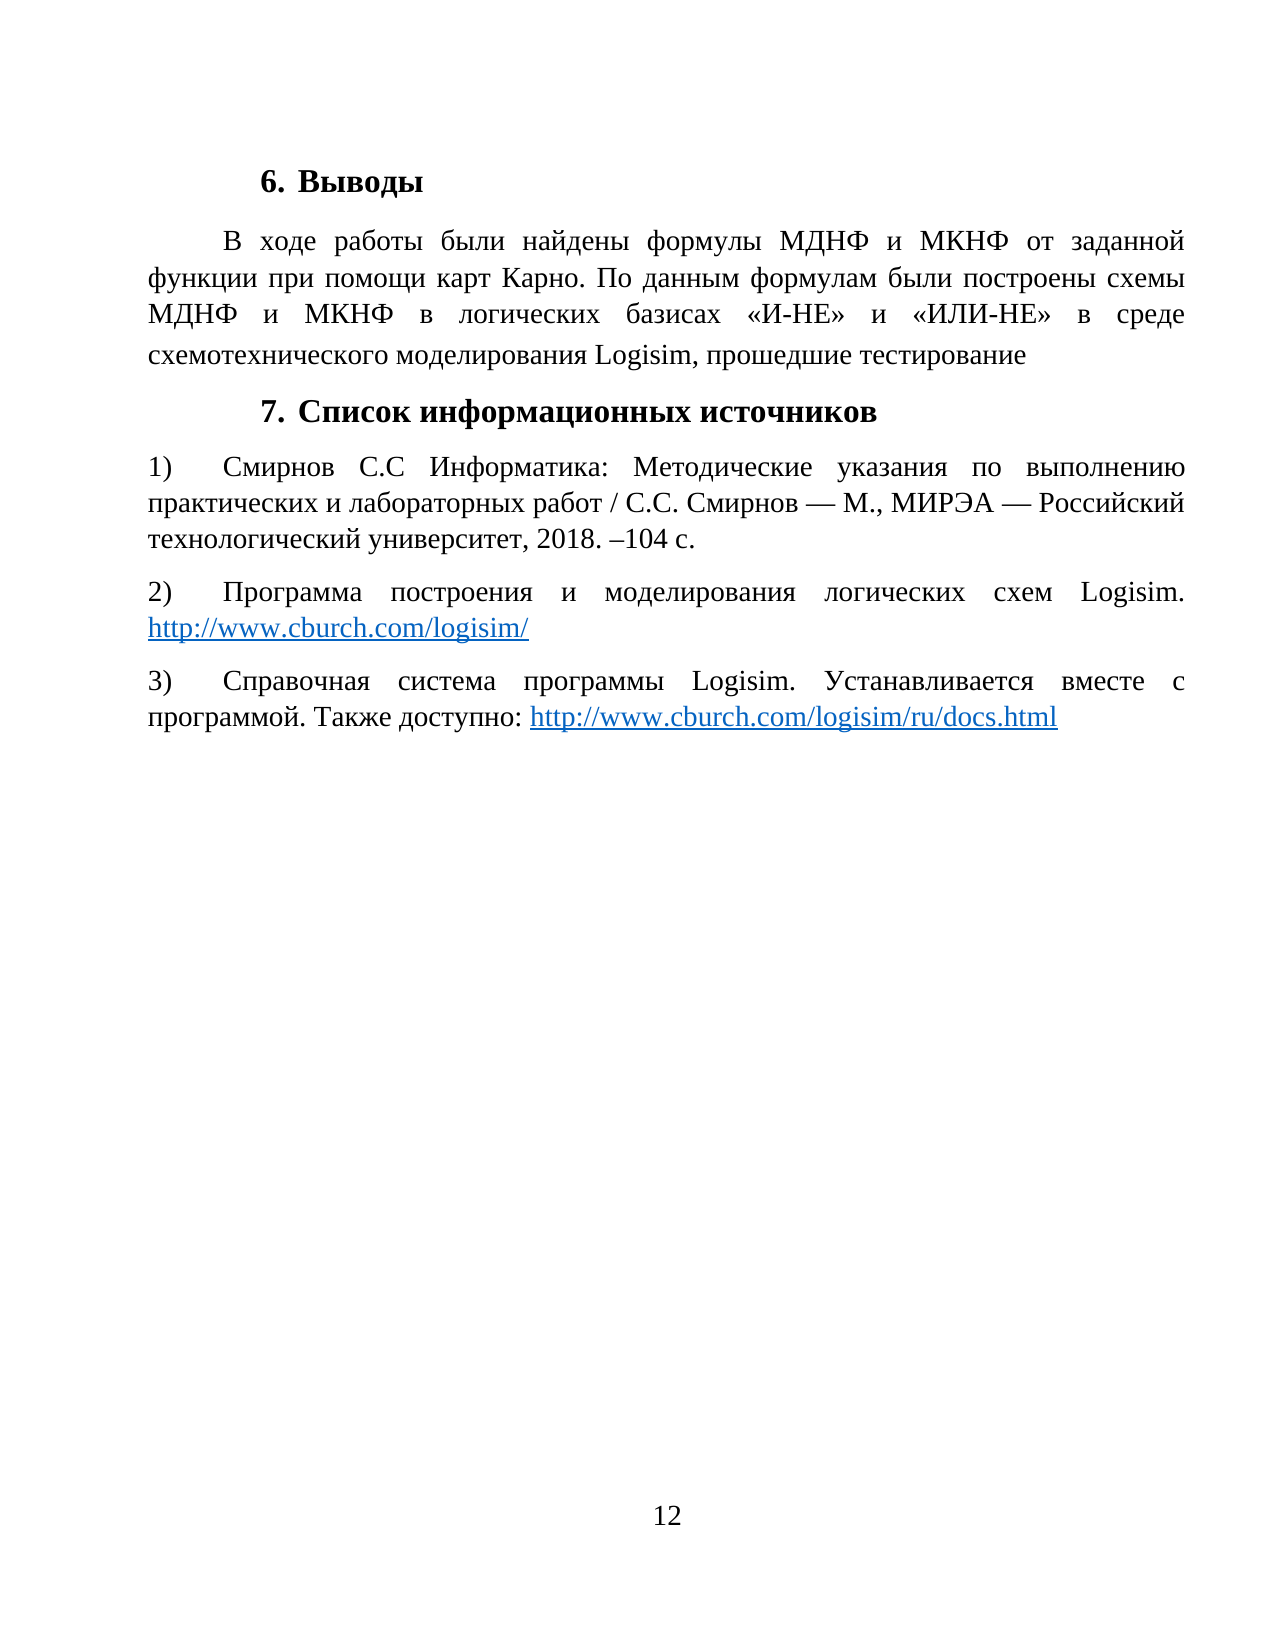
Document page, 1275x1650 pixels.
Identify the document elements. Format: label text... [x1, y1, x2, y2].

list Выводы [260, 161, 1186, 199]
list Смирнов С.С Информатика: Методические указания по выполнению практических и лабораторных работ / С.С. Смирнов — М., МИРЭА — Российский технологический университет, 2018. –104 с. [148, 449, 1186, 555]
list Список информационных источников [260, 391, 1186, 429]
text В ходе работы были найдены формулы МДНФ и МКНФ от заданной функции при помощи карт Карно. По данным формулам были построены схемы МДНФ и МКНФ в логических базисах «И-НЕ» и «ИЛИ-НЕ» в среде схемотехнического моделирования Logisim, прошедшие тестирование [148, 219, 1186, 371]
list Справочная система программы Logisim. Устанавливается вместе с программой. Также доступно: http://www.cburch.com/logisim/ru/docs.html [148, 663, 1186, 733]
list Программа построения и моделирования логических схем Logisim. http://www.cburch.com/logisim/ [148, 574, 1186, 644]
